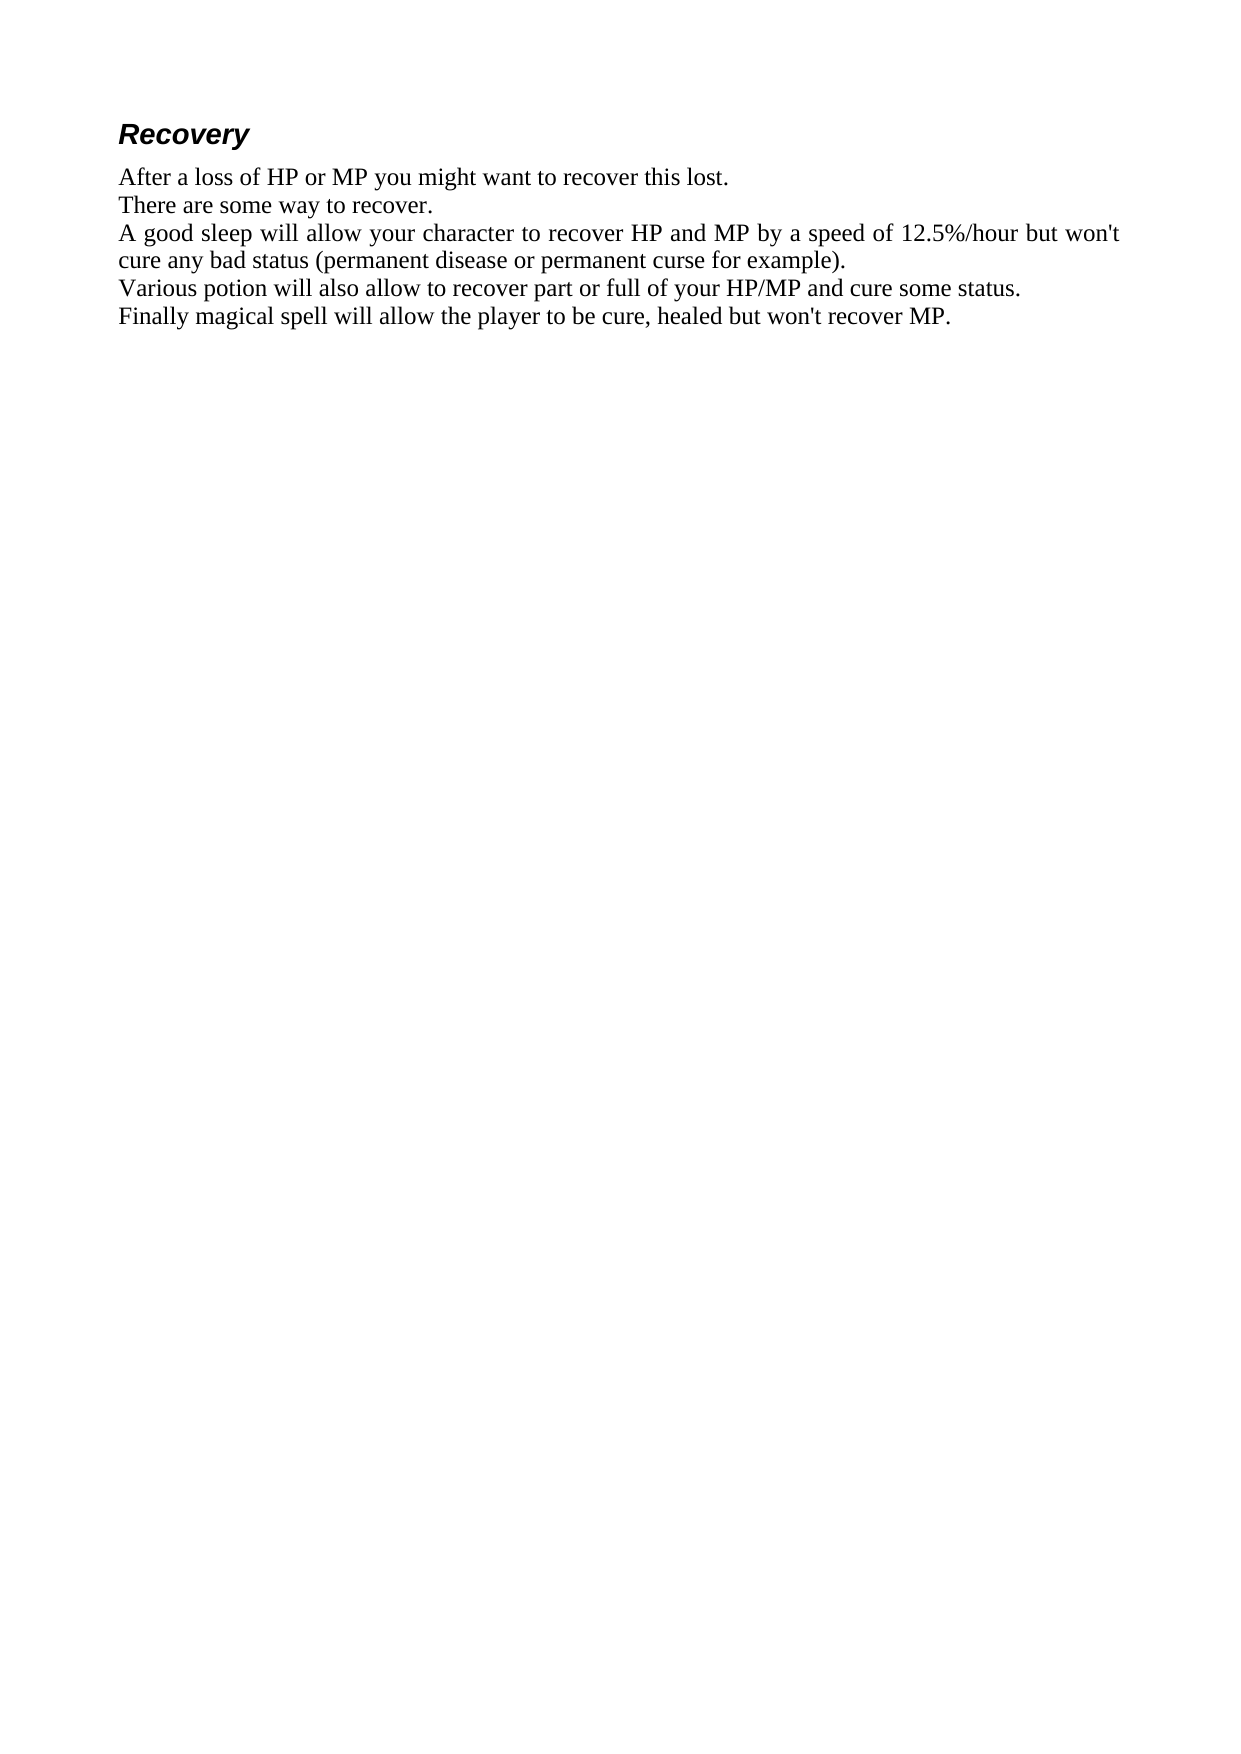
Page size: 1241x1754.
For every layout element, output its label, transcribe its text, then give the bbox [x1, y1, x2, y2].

text Various potion will also allow to recover part or full of your HP/MP and cure some status. [118, 274, 1122, 302]
text Finally magical spell will allow the player to be cure, healed but won't recover MP. [118, 302, 1122, 329]
text There are some way to recover. [118, 191, 1122, 219]
text After a loss of HP or MP you might want to recover this lost. [118, 163, 1122, 191]
subtitle Recovery [118, 118, 1122, 151]
text A good sleep will allow your character to recover HP and MP by a speed of 12.5%/hour but won't cure any bad status (permanent disease or permanent curse for example). [118, 219, 1122, 274]
